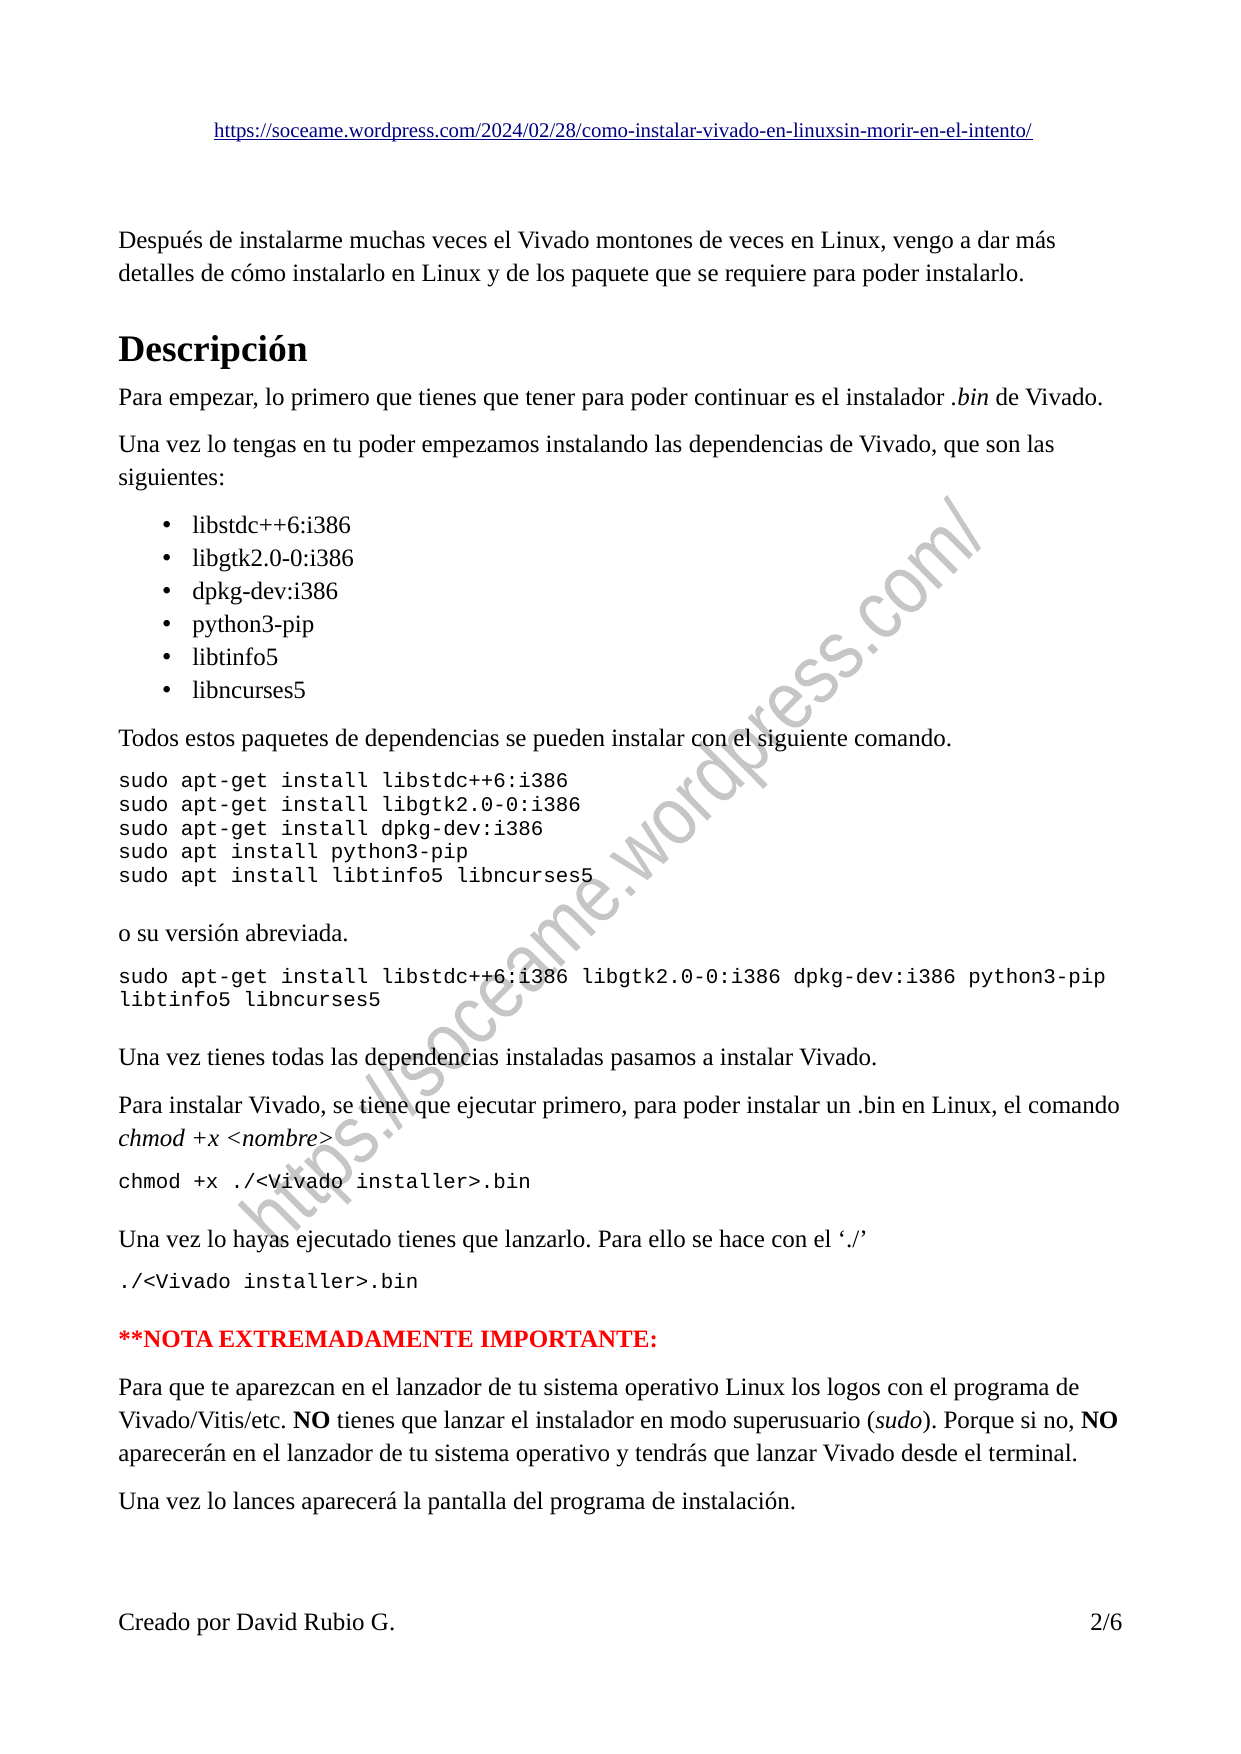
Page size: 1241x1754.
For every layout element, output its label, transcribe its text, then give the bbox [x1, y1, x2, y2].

text chmod +x ./<Vivado installer>.bin [340, 1171, 1122, 1194]
list python3-pip [162, 609, 1122, 638]
text sudo apt install libtinfo5 libncurses5 [118, 865, 1122, 888]
list [915, 576, 1122, 605]
text [542, 927, 570, 947]
text Para que te aparezcan en el lanzador de tu sistema operativo Linux los logos con el programa de Vivado/Vitis/etc. NO tienes que lanzar el instalador en modo superusuario (sudo). Porque si no, NO aparecerán en el lanzador de tu sistema operativo y tendrás que lanzar Vivado desde el terminal. [118, 1372, 1122, 1467]
text chmod +x ./<Vivado installer>.bin [300, 1171, 335, 1194]
subtitle Descripción [118, 326, 1122, 369]
list [920, 550, 950, 572]
text Una vez lo hayas ejecutado tienes que lanzarlo. Para ello se hace con el ‘./’ [118, 1224, 1122, 1252]
text sudo apt-get install libgtk2.0-0:i386 [118, 794, 703, 818]
text sudo apt-get install dpkg-dev:i386 [118, 818, 670, 841]
text [689, 818, 1122, 841]
list [958, 510, 1122, 539]
text [692, 794, 1122, 818]
list [826, 642, 1122, 671]
list [891, 576, 920, 605]
list dpkg-dev:i386 [162, 576, 895, 605]
text ./<Vivado installer>.bin [118, 1271, 1122, 1295]
list [935, 543, 1122, 572]
text Para empezar, lo primero que tienes que tener para poder continuar es el instalador .bin de Vivado. [118, 382, 1122, 411]
list libgtk2.0-0:i386 [162, 543, 920, 572]
text Todos estos paquetes de dependencias se pueden instalar con el siguiente comando. [118, 723, 762, 751]
text [733, 770, 1122, 794]
text [635, 841, 1122, 865]
text Para instalar Vivado, se tiene que ejecutar primero, para poder instalar un .bin en Linux, el comando chmod +x <nombre> [118, 1090, 1122, 1152]
text Todos estos paquetes de dependencias se pueden instalar con el siguiente comando. [764, 723, 1122, 751]
text chmod +x ./<Vivado installer>.bin [118, 1171, 290, 1194]
list libncurses5 [162, 675, 1122, 704]
text o su versión abreviada. [118, 918, 553, 947]
text Una vez tienes todas las dependencias instaladas pasamos a instalar Vivado. [118, 1042, 1122, 1071]
text Después de instalarme muchas veces el Vivado montones de veces en Linux, vengo a dar más detalles de cómo instalarlo en Linux y de los paquete que se requiere para poder instalarlo. [118, 225, 1122, 286]
text sudo apt install python3-pip [118, 841, 639, 865]
text [557, 918, 1122, 947]
text sudo apt-get install libstdc++6:i386 [118, 770, 710, 794]
text Una vez lo lances aparecerá la pantalla del programa de instalación. [118, 1486, 1122, 1514]
text Una vez lo tengas en tu poder empezamos instalando las dependencias de Vivado, que son las siguientes: [118, 429, 1122, 491]
text **NOTA EXTREMADAMENTE IMPORTANTE: [118, 1324, 1122, 1353]
list libtinfo5 [162, 642, 856, 671]
text sudo apt-get install libstdc++6:i386 libgtk2.0-0:i386 dpkg-dev:i386 python3-pip libtinfo5 libncurses5 [118, 966, 1122, 1013]
list libstdc++6:i386 [162, 510, 968, 539]
